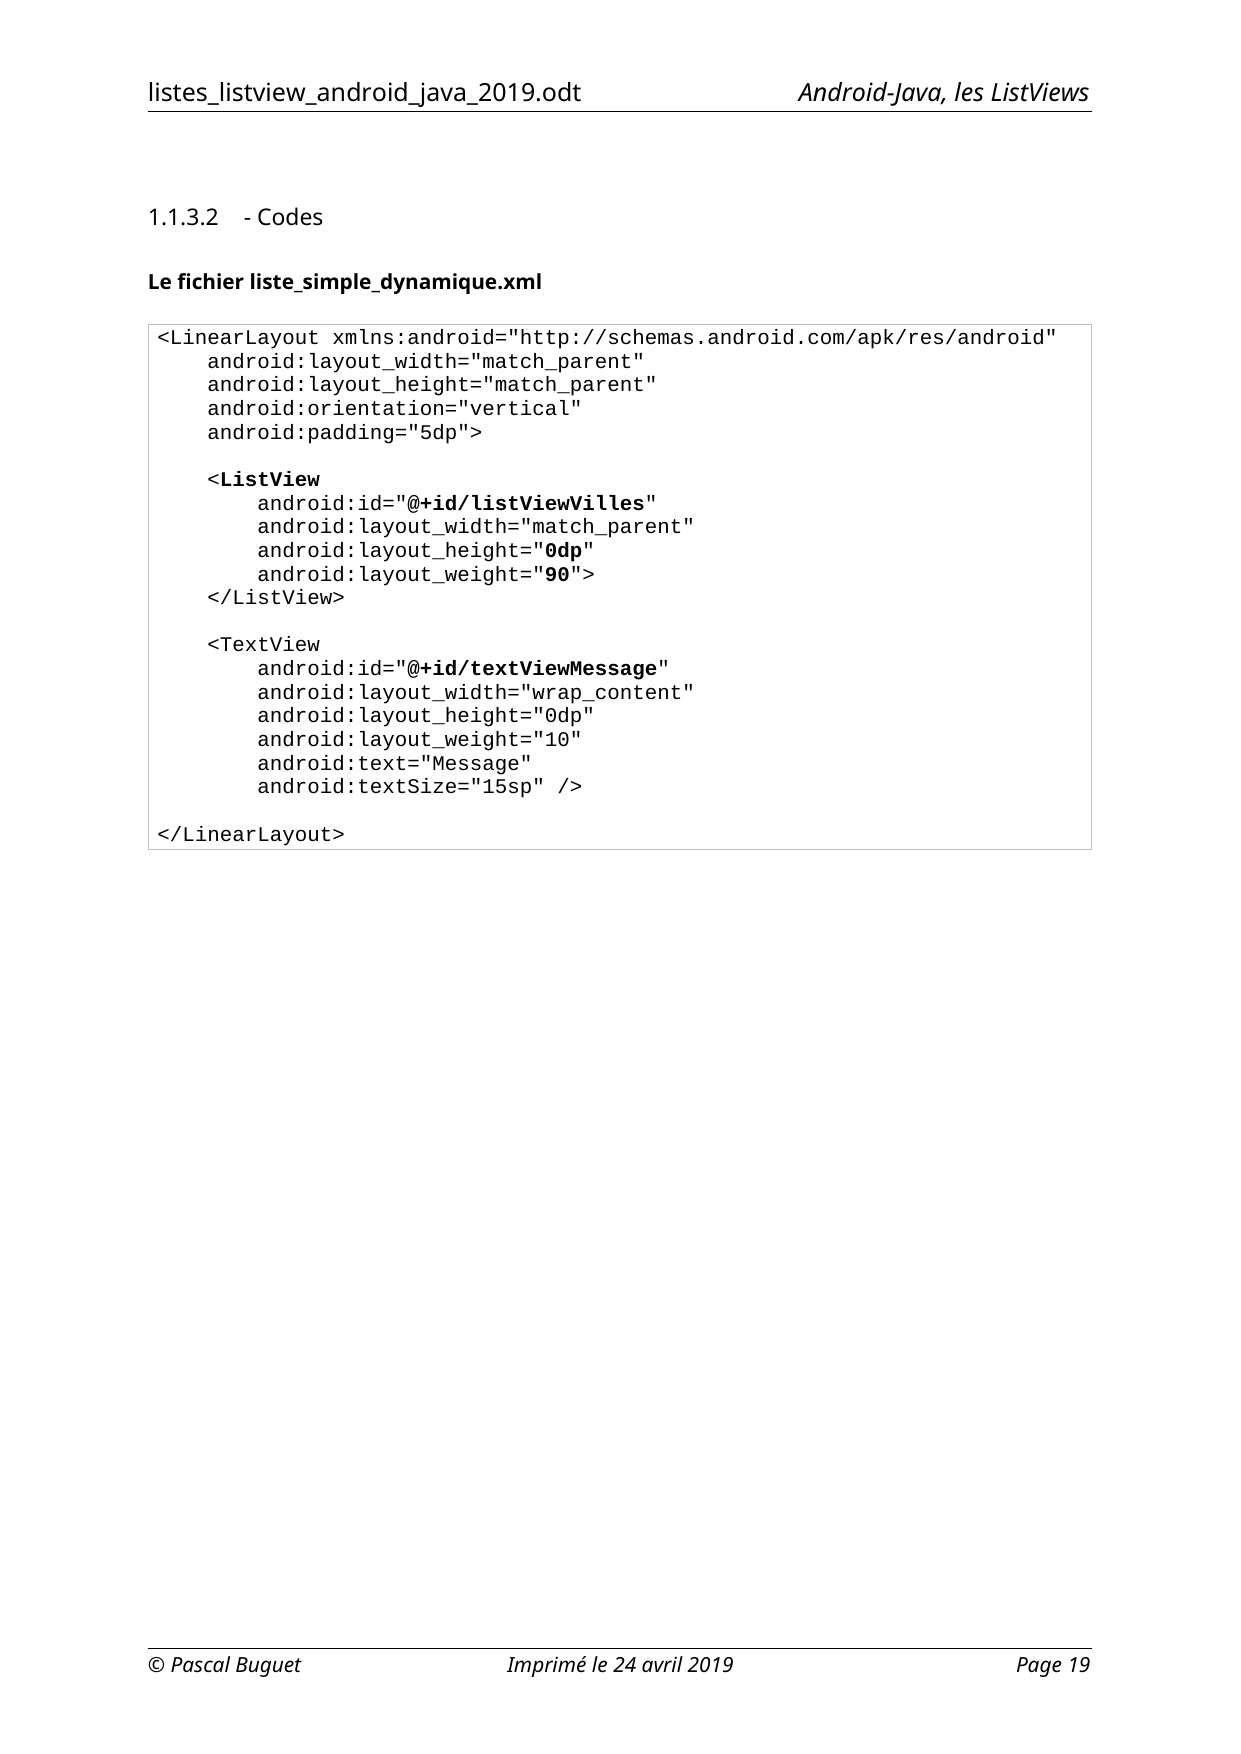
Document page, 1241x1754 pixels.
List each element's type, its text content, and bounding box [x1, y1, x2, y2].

text android:id="@+id/listViewVilles" [149, 489, 1091, 513]
text android:layout_height="match_parent" [149, 371, 1091, 395]
subtitle - Codes [148, 201, 1092, 232]
text Le fichier liste_simple_dynamique.xml [148, 267, 1092, 296]
text android:layout_width="wrap_content" [149, 679, 1091, 702]
text <TextView [149, 631, 1091, 655]
text android:layout_height="0dp" [149, 537, 1091, 560]
text android:id="@+id/textViewMessage" [149, 655, 1091, 679]
text android:orientation="vertical" [149, 395, 1091, 418]
text <LinearLayout xmlns:android="http://schemas.android.com/apk/res/android" [149, 325, 1091, 348]
text android:textSize="15sp" /> [149, 773, 1091, 797]
text android:layout_width="match_parent" [149, 513, 1091, 537]
text </ListView> [149, 584, 1091, 608]
text android:layout_weight="10" [149, 726, 1091, 749]
text </LinearLayout> [149, 821, 1091, 849]
text android:layout_height="0dp" [149, 702, 1091, 726]
text <ListView [149, 466, 1091, 489]
text android:padding="5dp"> [149, 418, 1091, 442]
text android:layout_width="match_parent" [149, 348, 1091, 371]
text android:text="Message" [149, 749, 1091, 773]
text android:layout_weight="90"> [149, 560, 1091, 584]
